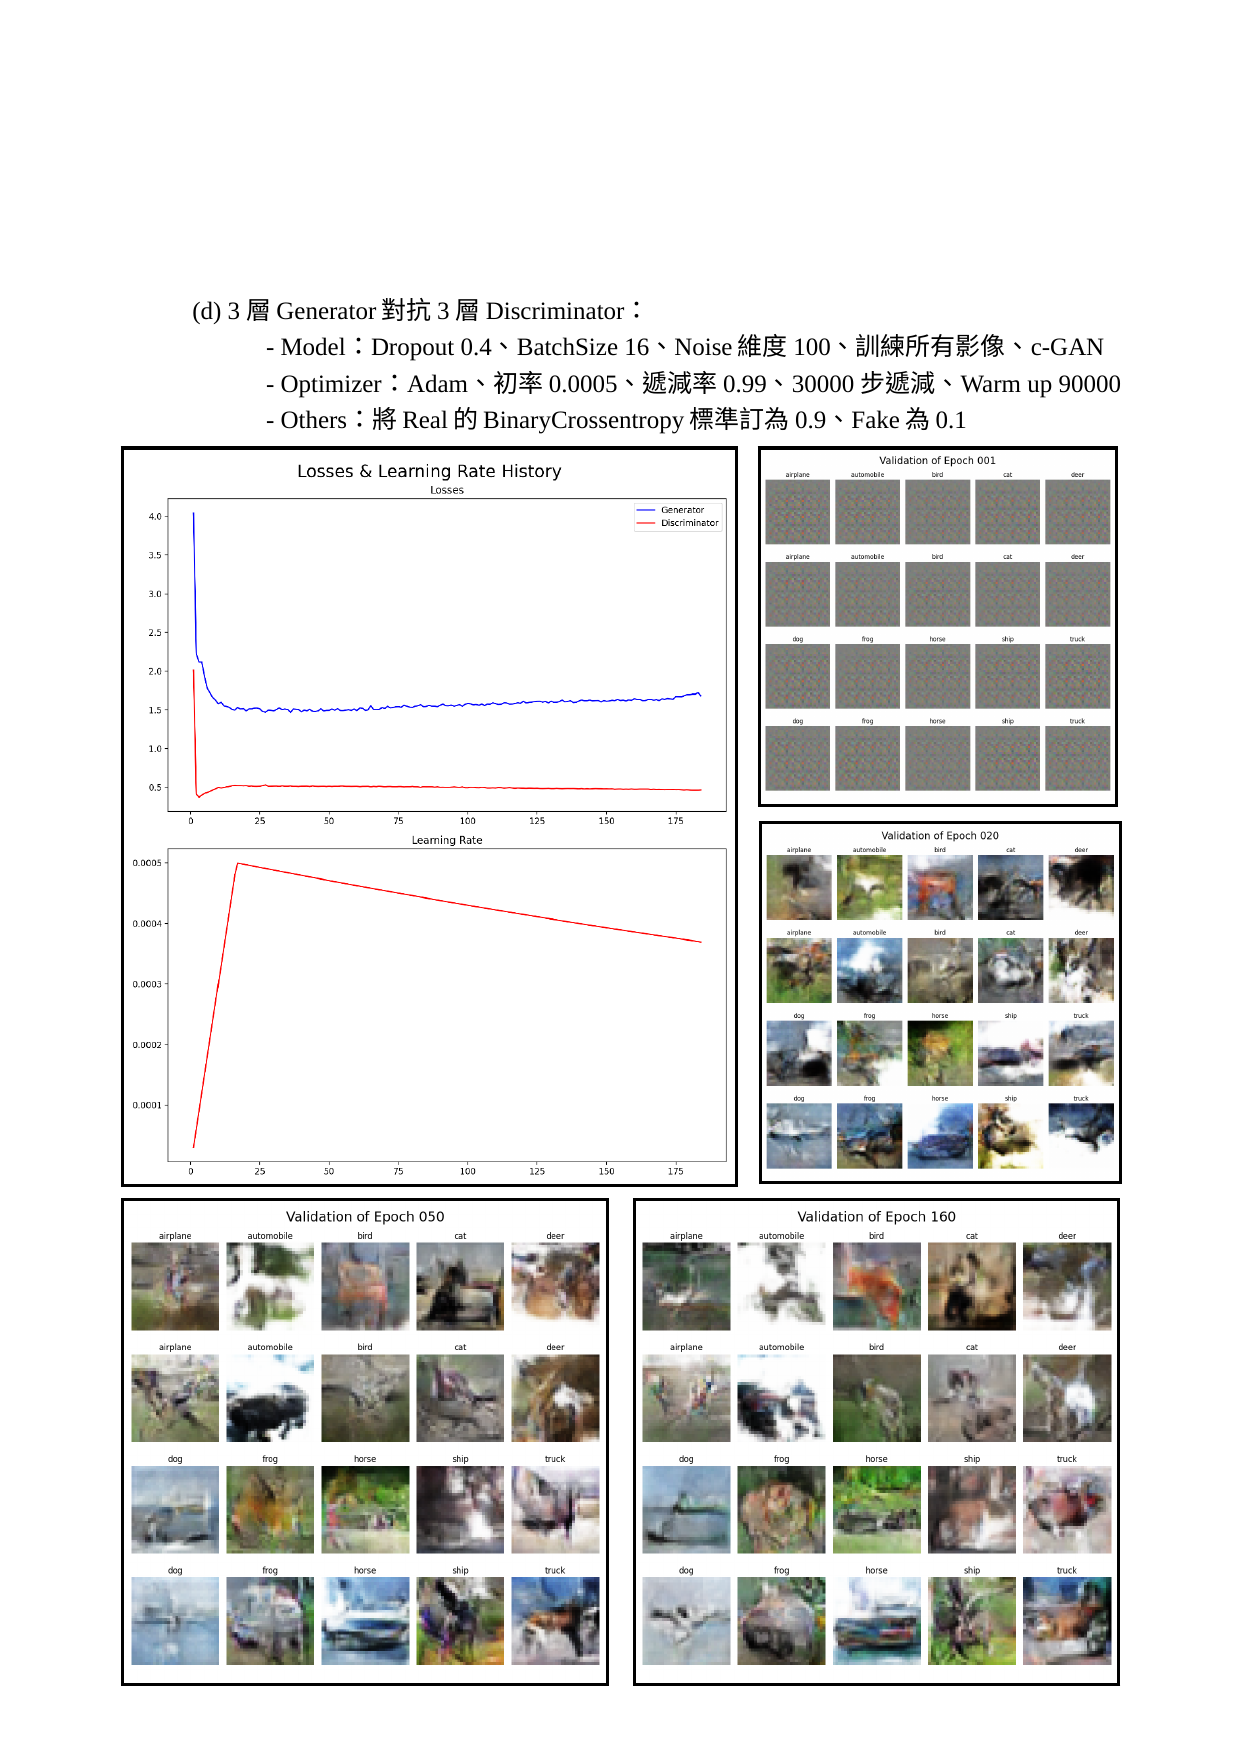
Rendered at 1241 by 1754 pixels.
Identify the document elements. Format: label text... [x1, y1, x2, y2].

text - Others：將Real的BinaryCrossentropy標準訂為 0.9、Fake為 0.1 [118, 399, 1122, 436]
text - Optimizer：Adam、初率 0.0005、遞減率 0.99、30000 步遞減、Warm up 90000 [118, 363, 1122, 399]
text (d) 3 層Generator對抗 3 層Discriminator： [118, 291, 1122, 327]
text - Model：Dropout 0.4、BatchSize 16、Noise維度 100、訓練所有影像、c-GAN [118, 327, 1122, 363]
